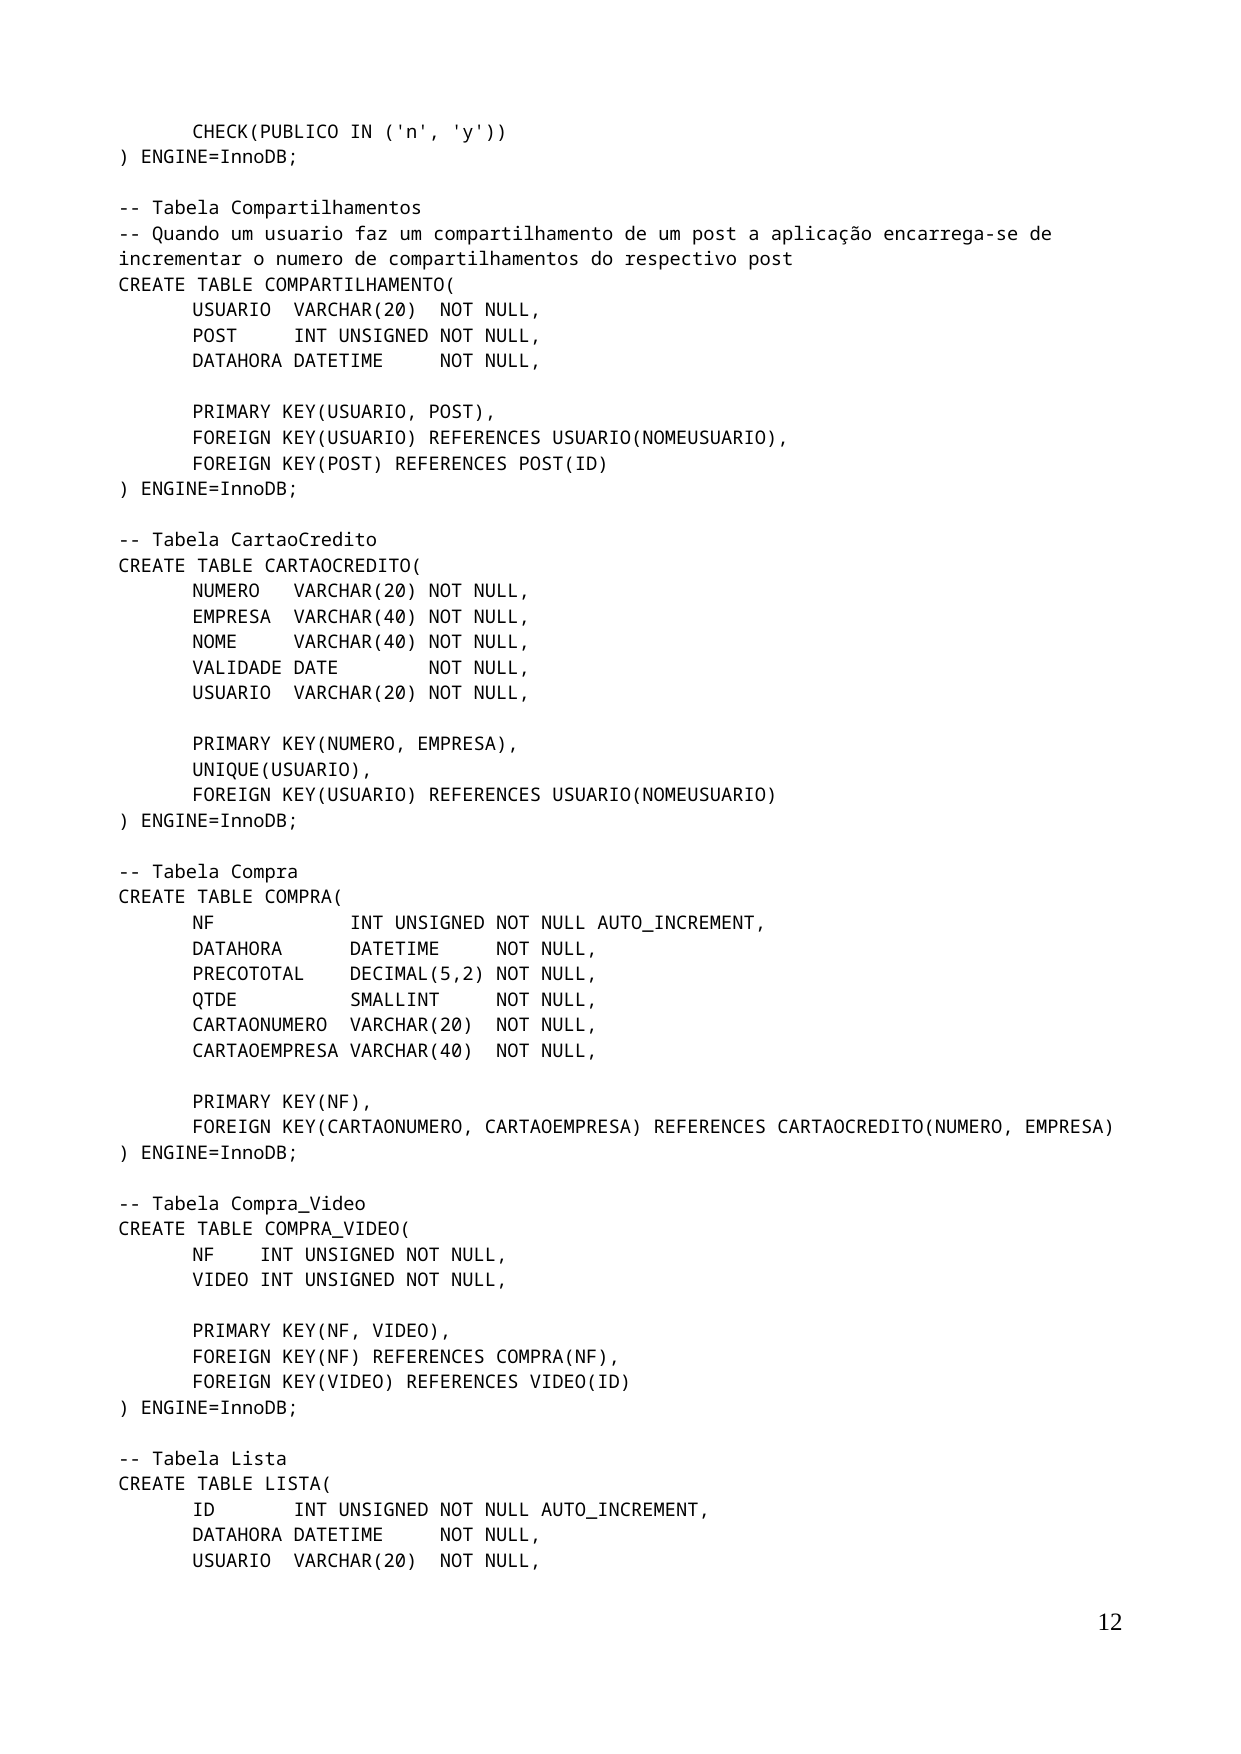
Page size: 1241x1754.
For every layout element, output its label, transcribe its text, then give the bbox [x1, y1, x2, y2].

text ) ENGINE=InnoDB; [118, 1394, 1122, 1420]
text -- Tabela CartaoCredito [118, 526, 1122, 552]
text FOREIGN KEY(USUARIO) REFERENCES USUARIO(NOMEUSUARIO), [118, 424, 1122, 450]
text ) ENGINE=InnoDB; [118, 475, 1122, 501]
text NF INT UNSIGNED NOT NULL, [118, 1241, 1122, 1267]
text PRIMARY KEY(NF), [118, 1088, 1122, 1113]
text DATAHORA DATETIME NOT NULL, [118, 348, 1122, 373]
text ) ENGINE=InnoDB; [118, 144, 1122, 169]
text DATAHORA DATETIME NOT NULL, [118, 935, 1122, 960]
text -- Quando um usuario faz um compartilhamento de um post a aplicação encarrega-se de incrementar o numero de compartilhamentos do respectivo post [118, 220, 1122, 271]
text FOREIGN KEY(VIDEO) REFERENCES VIDEO(ID) [118, 1369, 1122, 1394]
text -- Tabela Compra_Video [118, 1190, 1122, 1216]
text USUARIO VARCHAR(20) NOT NULL, [118, 1547, 1122, 1573]
text NUMERO VARCHAR(20) NOT NULL, [118, 577, 1122, 603]
text EMPRESA VARCHAR(40) NOT NULL, [118, 603, 1122, 628]
text CREATE TABLE LISTA( [118, 1471, 1122, 1496]
text -- Tabela Lista [118, 1445, 1122, 1471]
text CREATE TABLE COMPRA_VIDEO( [118, 1216, 1122, 1241]
text FOREIGN KEY(NF) REFERENCES COMPRA(NF), [118, 1343, 1122, 1369]
text DATAHORA DATETIME NOT NULL, [118, 1522, 1122, 1547]
text ID INT UNSIGNED NOT NULL AUTO_INCREMENT, [118, 1496, 1122, 1522]
text FOREIGN KEY(CARTAONUMERO, CARTAOEMPRESA) REFERENCES CARTAOCREDITO(NUMERO, EMPRESA) [118, 1113, 1122, 1139]
text FOREIGN KEY(USUARIO) REFERENCES USUARIO(NOMEUSUARIO) [118, 782, 1122, 807]
text PRIMARY KEY(NUMERO, EMPRESA), [118, 731, 1122, 756]
text PRIMARY KEY(NF, VIDEO), [118, 1318, 1122, 1343]
text CREATE TABLE COMPRA( [118, 884, 1122, 909]
text -- Tabela Compartilhamentos [118, 195, 1122, 220]
text FOREIGN KEY(POST) REFERENCES POST(ID) [118, 450, 1122, 475]
text ) ENGINE=InnoDB; [118, 807, 1122, 833]
text UNIQUE(USUARIO), [118, 756, 1122, 782]
text CARTAOEMPRESA VARCHAR(40) NOT NULL, [118, 1037, 1122, 1062]
text -- Tabela Compra [118, 858, 1122, 884]
text VIDEO INT UNSIGNED NOT NULL, [118, 1267, 1122, 1292]
text ) ENGINE=InnoDB; [118, 1139, 1122, 1164]
text USUARIO VARCHAR(20) NOT NULL, [118, 297, 1122, 322]
text VALIDADE DATE NOT NULL, [118, 654, 1122, 679]
text POST INT UNSIGNED NOT NULL, [118, 322, 1122, 348]
text CREATE TABLE COMPARTILHAMENTO( [118, 271, 1122, 297]
text NF INT UNSIGNED NOT NULL AUTO_INCREMENT, [118, 909, 1122, 935]
text CREATE TABLE CARTAOCREDITO( [118, 552, 1122, 577]
text PRIMARY KEY(USUARIO, POST), [118, 399, 1122, 424]
text CARTAONUMERO VARCHAR(20) NOT NULL, [118, 1011, 1122, 1037]
text USUARIO VARCHAR(20) NOT NULL, [118, 679, 1122, 705]
text NOME VARCHAR(40) NOT NULL, [118, 628, 1122, 654]
text QTDE SMALLINT NOT NULL, [118, 986, 1122, 1011]
text PRECOTOTAL DECIMAL(5,2) NOT NULL, [118, 960, 1122, 986]
text CHECK(PUBLICO IN ('n', 'y')) [118, 118, 1122, 144]
